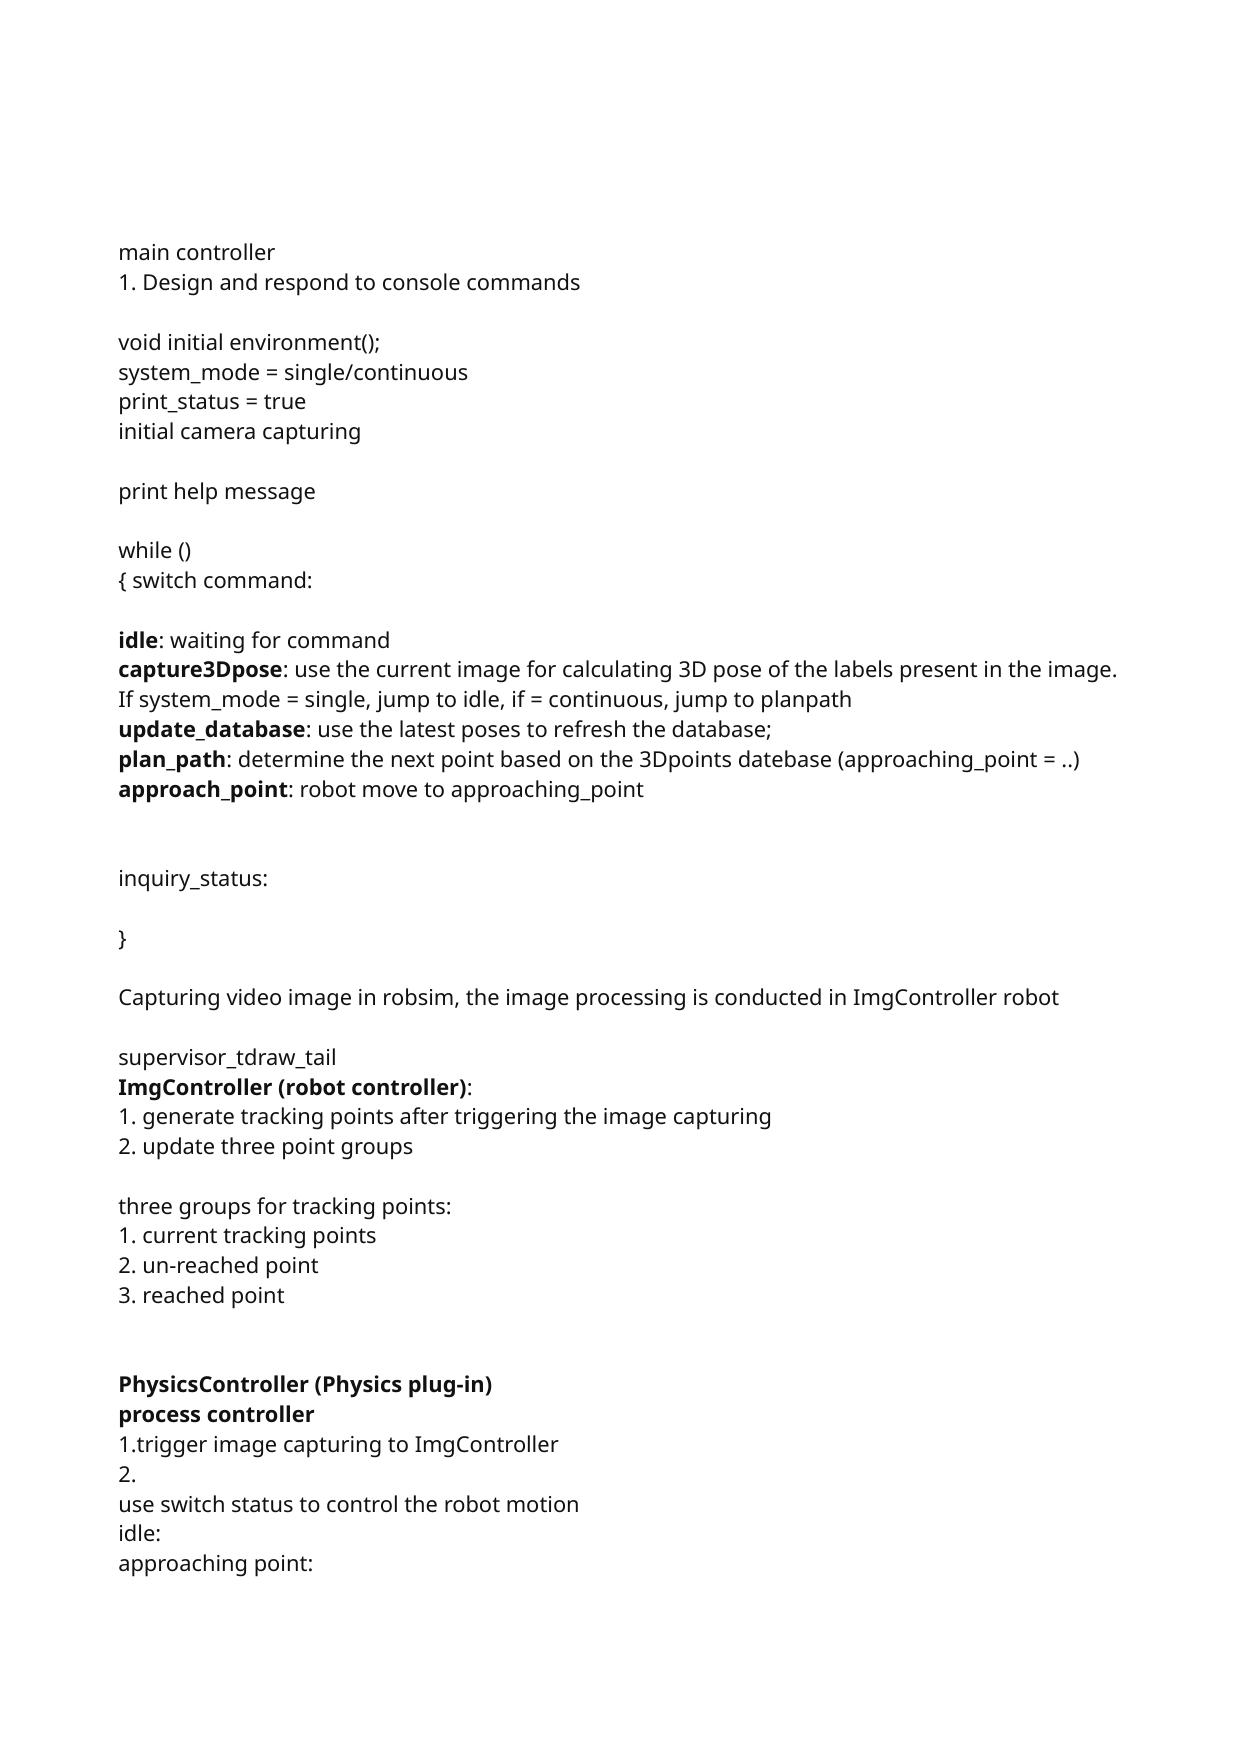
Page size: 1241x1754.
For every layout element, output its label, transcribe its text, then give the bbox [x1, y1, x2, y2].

text use switch status to control the robot motion [118, 1488, 1122, 1518]
text approach_point: robot move to approaching_point [118, 773, 1122, 803]
text 1.trigger image capturing to ImgController [118, 1429, 1122, 1459]
text while () [118, 535, 1122, 565]
text approaching point: [118, 1548, 1122, 1578]
text plan_path: determine the next point based on the 3Dpoints datebase (approaching_point = ..) [118, 744, 1122, 773]
text 2. update three point groups [118, 1131, 1122, 1161]
text main controller [118, 237, 1122, 267]
text PhysicsController (Physics plug-in) [118, 1369, 1122, 1399]
text 1. current tracking points [118, 1220, 1122, 1250]
text 1. generate tracking points after triggering the image capturing [118, 1101, 1122, 1131]
text ImgController (robot controller): [118, 1071, 1122, 1101]
text 1. Design and respond to console commands [118, 267, 1122, 297]
text idle: waiting for command [118, 624, 1122, 654]
text update_database: use the latest poses to refresh the database; [118, 714, 1122, 744]
text } [118, 922, 1122, 952]
text three groups for tracking points: [118, 1191, 1122, 1220]
text 2. [118, 1459, 1122, 1488]
text 2. un-reached point [118, 1250, 1122, 1280]
text void initial environment(); [118, 327, 1122, 356]
text print_status = true [118, 386, 1122, 416]
text Capturing video image in robsim, the image processing is conducted in ImgController robot [118, 982, 1122, 1012]
text idle: [118, 1518, 1122, 1548]
text system_mode = single/continuous [118, 356, 1122, 386]
text { switch command: [118, 565, 1122, 595]
text 3. reached point [118, 1280, 1122, 1310]
text process controller [118, 1399, 1122, 1429]
text capture3Dpose: use the current image for calculating 3D pose of the labels present in the image. If system_mode = single, jump to idle, if = continuous, jump to planpath [118, 654, 1122, 714]
text inquiry_status: [118, 863, 1122, 893]
text initial camera capturing [118, 416, 1122, 446]
text supervisor_tdraw_tail [118, 1042, 1122, 1071]
text print help message [118, 476, 1122, 505]
